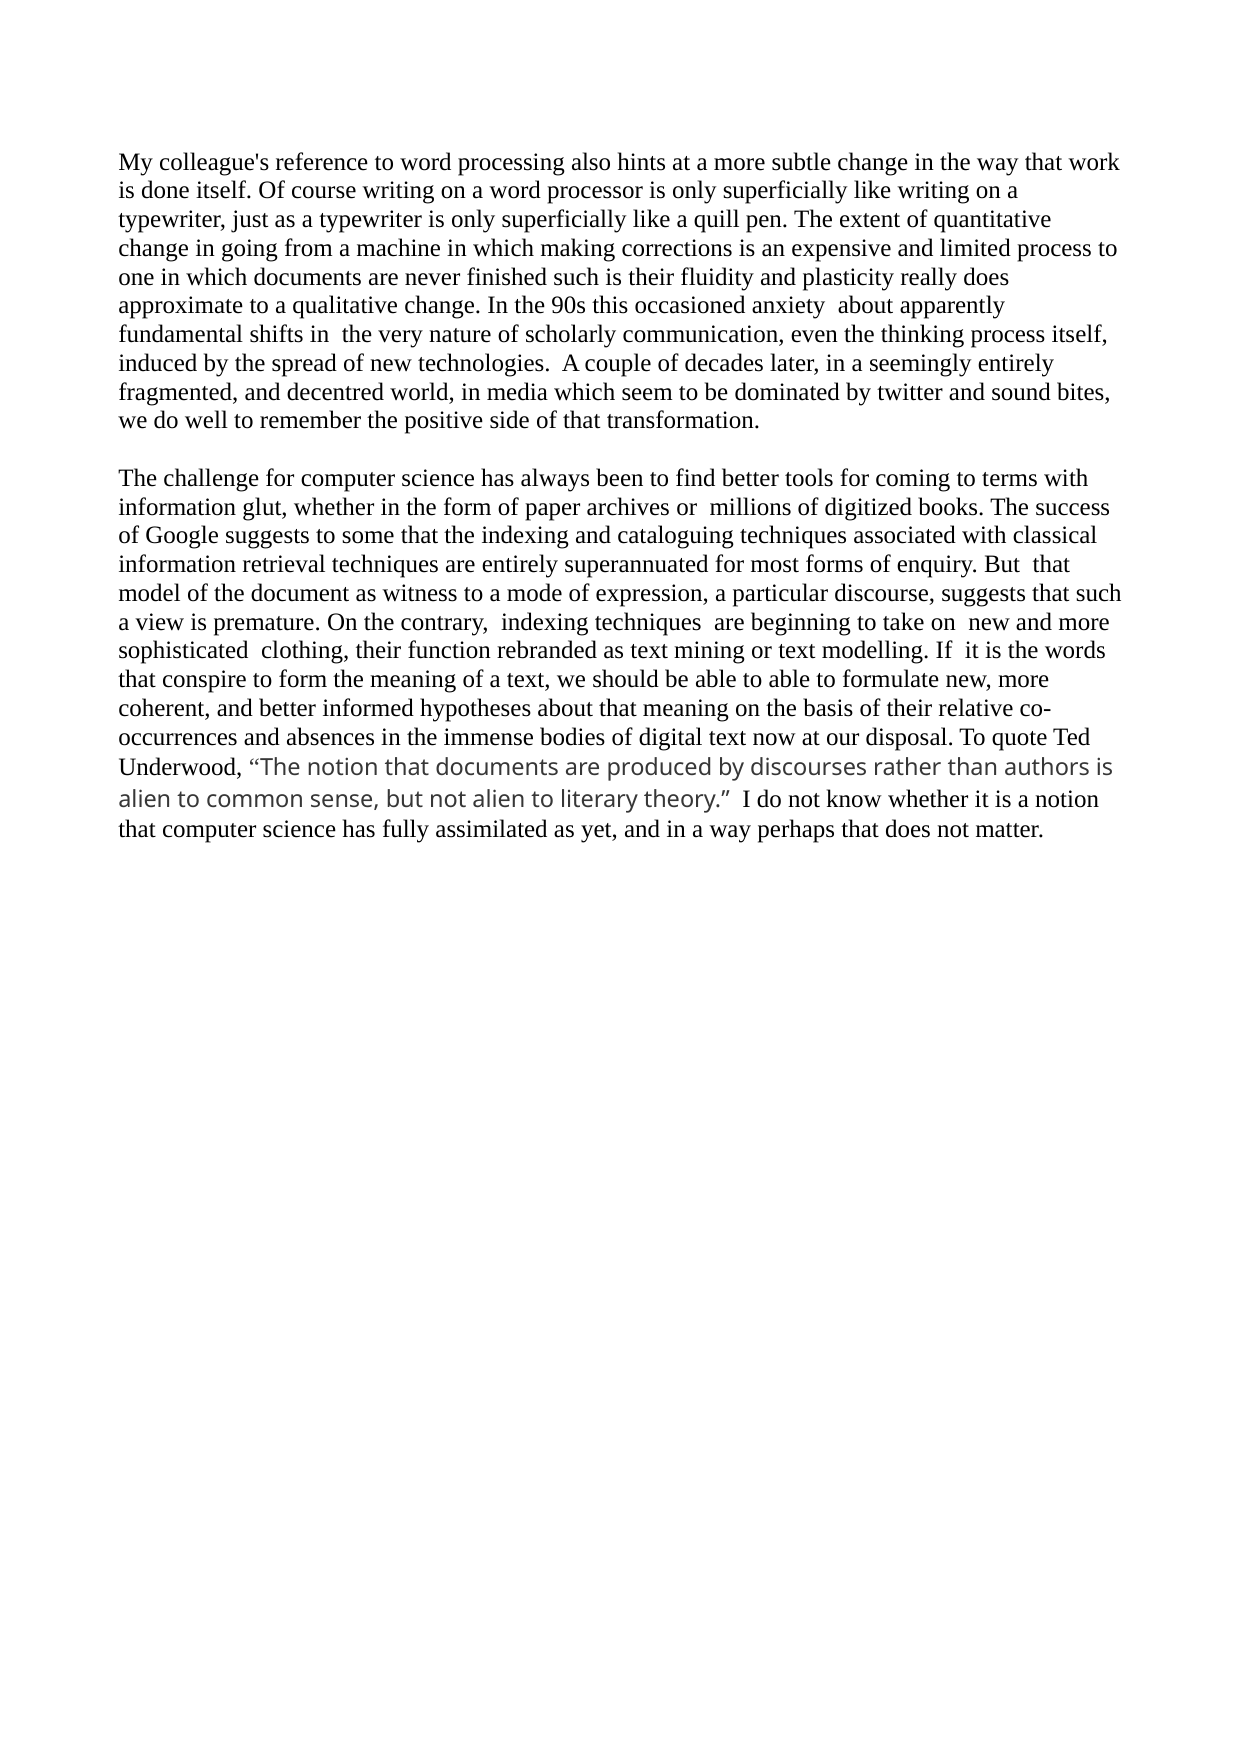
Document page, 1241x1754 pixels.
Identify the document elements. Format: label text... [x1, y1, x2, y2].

text The challenge for computer science has always been to find better tools for coming to terms with information glut, whether in the form of paper archives or millions of digitized books. The success of Google suggests to some that the indexing and cataloguing techniques associated with classical information retrieval techniques are entirely superannuated for most forms of enquiry. But that model of the document as witness to a mode of expression, a particular discourse, suggests that such a view is premature. On the contrary, indexing techniques are beginning to take on new and more sophisticated clothing, their function rebranded as text mining or text modelling. If it is the words that conspire to form the meaning of a text, we should be able to able to formulate new, more coherent, and better informed hypotheses about that meaning on the basis of their relative co-occurrences and absences in the immense bodies of digital text now at our disposal. To quote Ted Underwood, “The notion that documents are produced by discourses rather than authors is alien to common sense, but not alien to literary theory.” I do not know whether it is a notion that computer science has fully assimilated as yet, and in a way perhaps that does not matter. [118, 463, 1122, 843]
text My colleague's reference to word processing also hints at a more subtle change in the way that work is done itself. Of course writing on a word processor is only superficially like writing on a typewriter, just as a typewriter is only superficially like a quill pen. The extent of quantitative change in going from a machine in which making corrections is an expensive and limited process to one in which documents are never finished such is their fluidity and plasticity really does approximate to a qualitative change. In the 90s this occasioned anxiety about apparently fundamental shifts in the very nature of scholarly communication, even the thinking process itself, induced by the spread of new technologies. A couple of decades later, in a seemingly entirely fragmented, and decentred world, in media which seem to be dominated by twitter and sound bites, we do well to remember the positive side of that transformation. [118, 147, 1122, 434]
